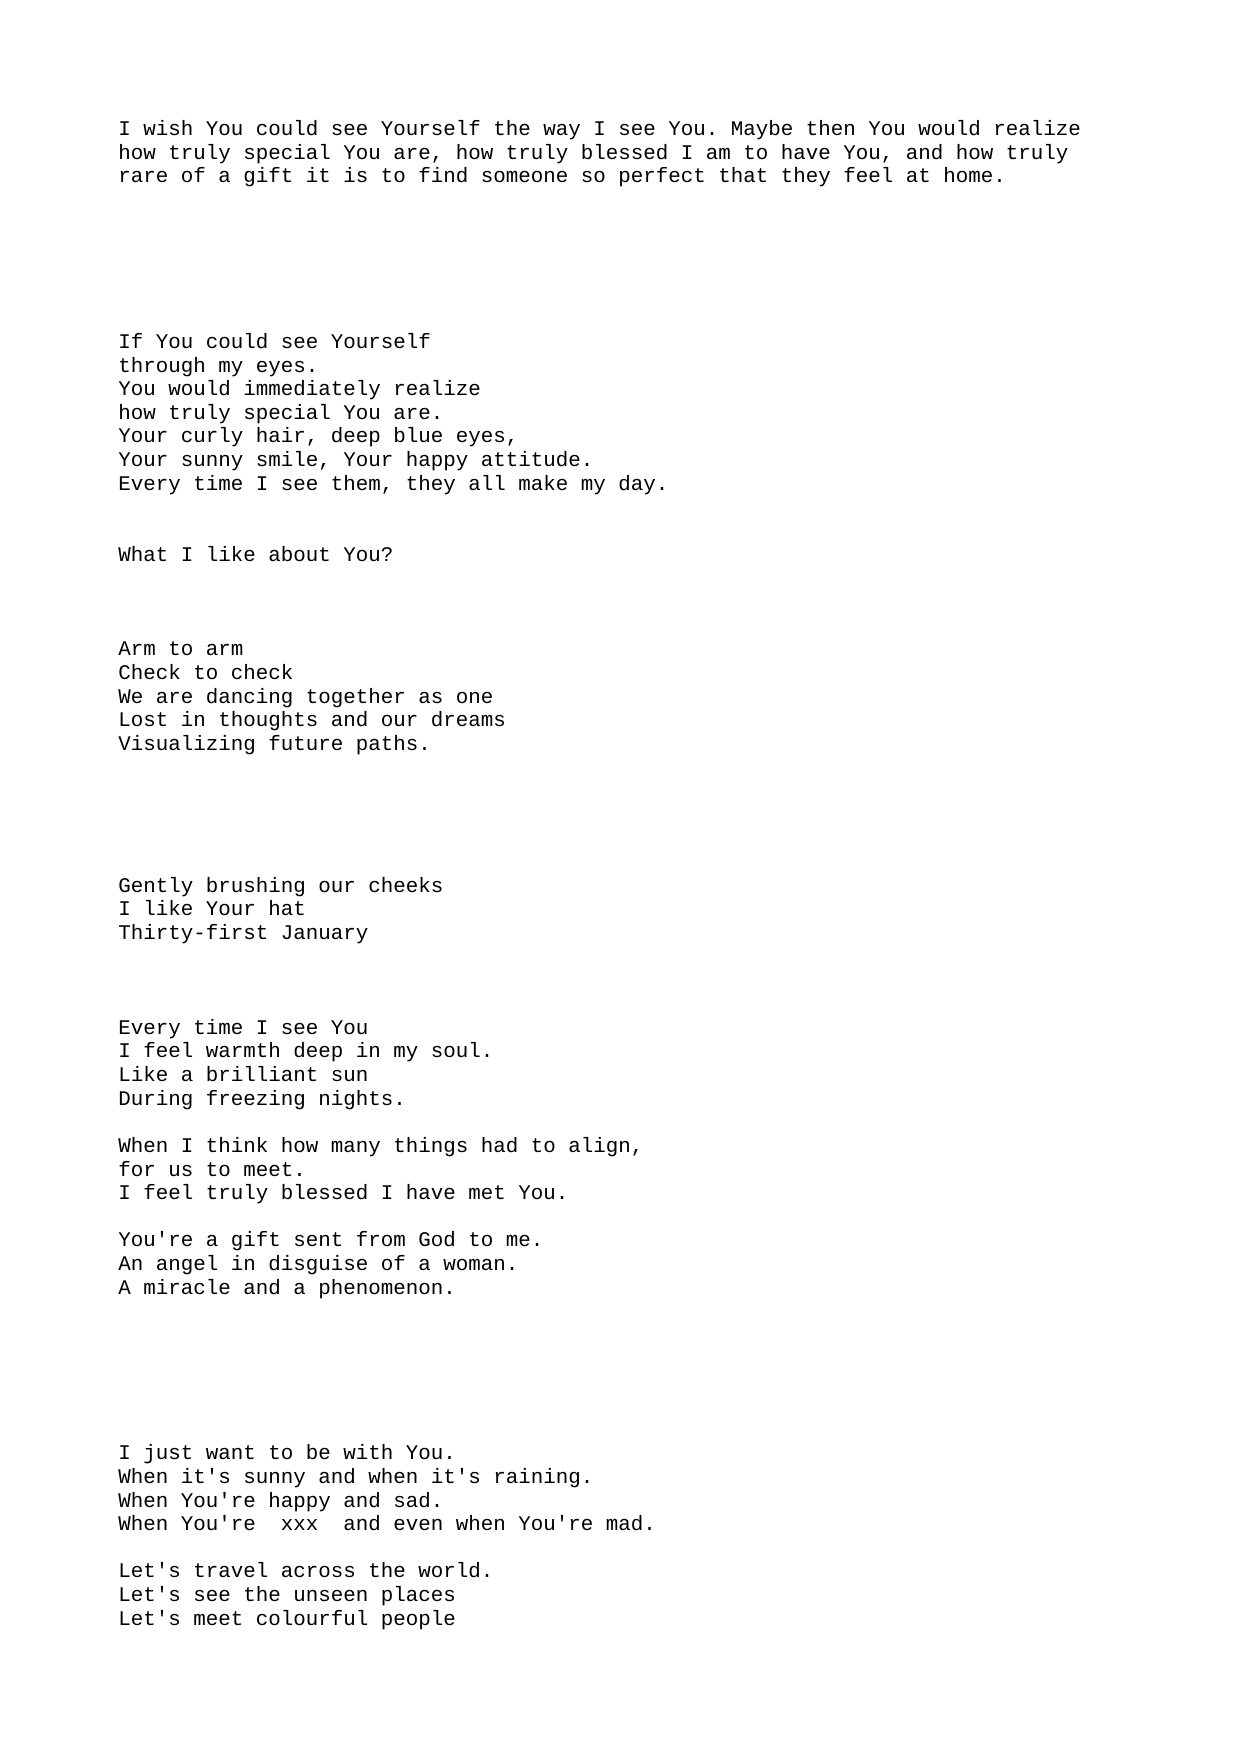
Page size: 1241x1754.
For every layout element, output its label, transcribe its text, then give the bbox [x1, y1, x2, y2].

text Every time I see them, they all make my day. [118, 473, 1122, 496]
text I feel truly blessed I have met You. [118, 1182, 1122, 1206]
text I feel warmth deep in my soul. [118, 1040, 1122, 1064]
text When it's sunny and when it's raining. [118, 1466, 1122, 1489]
text You would immediately realize [118, 378, 1122, 402]
text We are dancing together as one [118, 686, 1122, 709]
text Your curly hair, deep blue eyes, [118, 426, 1122, 449]
text Every time I see You [118, 1017, 1122, 1040]
text What I like about You? [118, 544, 1122, 567]
text An angel in disguise of a woman. [118, 1253, 1122, 1277]
text Like a brilliant sun [118, 1064, 1122, 1088]
text During freezing nights. [118, 1088, 1122, 1111]
text Gently brushing our cheeks [118, 875, 1122, 898]
text for us to meet. [118, 1158, 1122, 1182]
text how truly special You are. [118, 402, 1122, 426]
text through my eyes. [118, 354, 1122, 378]
text Check to check [118, 662, 1122, 686]
text I just want to be with You. [118, 1442, 1122, 1466]
text Let's see the unseen places [118, 1584, 1122, 1608]
text Your sunny smile, Your happy attitude. [118, 449, 1122, 473]
text I wish You could see Yourself the way I see You. Maybe then You would realize how truly special You are, how truly blessed I am to have You, and how truly rare of a gift it is to find someone so perfect that they feel at home. [118, 118, 1122, 189]
text Lost in thoughts and our dreams [118, 709, 1122, 733]
text Visualizing future paths. [118, 733, 1122, 757]
text Thirty-first January [118, 922, 1122, 946]
text Let's travel across the world. [118, 1561, 1122, 1584]
text I like Your hat [118, 898, 1122, 922]
text When I think how many things had to align, [118, 1135, 1122, 1158]
text When You're happy and sad. [118, 1489, 1122, 1513]
text You're a gift sent from God to me. [118, 1229, 1122, 1253]
text Let's meet colourful people [118, 1608, 1122, 1631]
text A miracle and a phenomenon. [118, 1277, 1122, 1300]
text If You could see Yourself [118, 331, 1122, 354]
text When You're xxx and even when You're mad. [118, 1513, 1122, 1537]
text Arm to arm [118, 638, 1122, 662]
